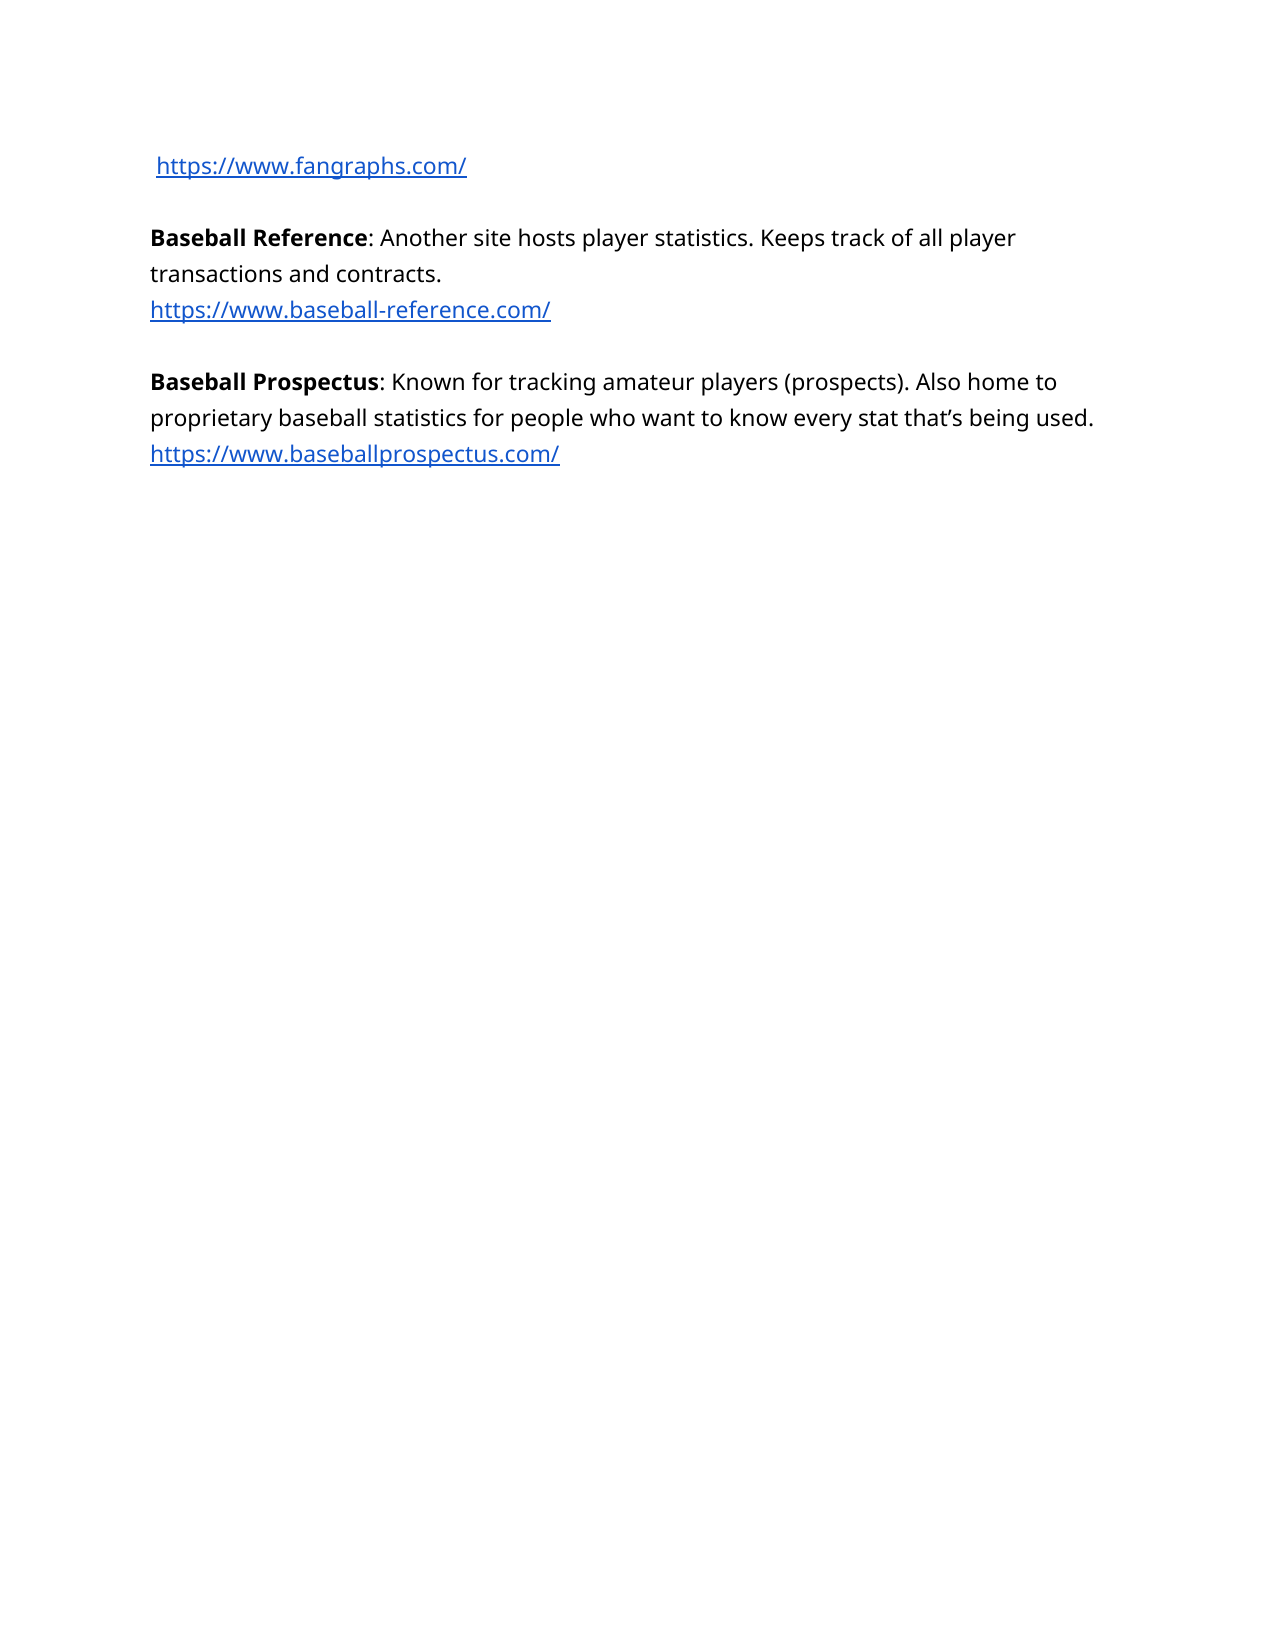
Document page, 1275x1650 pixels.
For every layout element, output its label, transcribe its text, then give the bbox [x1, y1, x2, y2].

text https://www.baseballprospectus.com/ [150, 437, 1125, 469]
text Baseball Reference: Another site hosts player statistics. Keeps track of all player transactions and contracts. [150, 222, 1125, 289]
text https://www.fangraphs.com/ [150, 150, 1125, 181]
text Baseball Prospectus: Known for tracking amateur players (prospects). Also home to proprietary baseball statistics for people who want to know every stat that’s being used. [150, 366, 1125, 433]
text https://www.baseball-reference.com/ [150, 294, 1125, 325]
